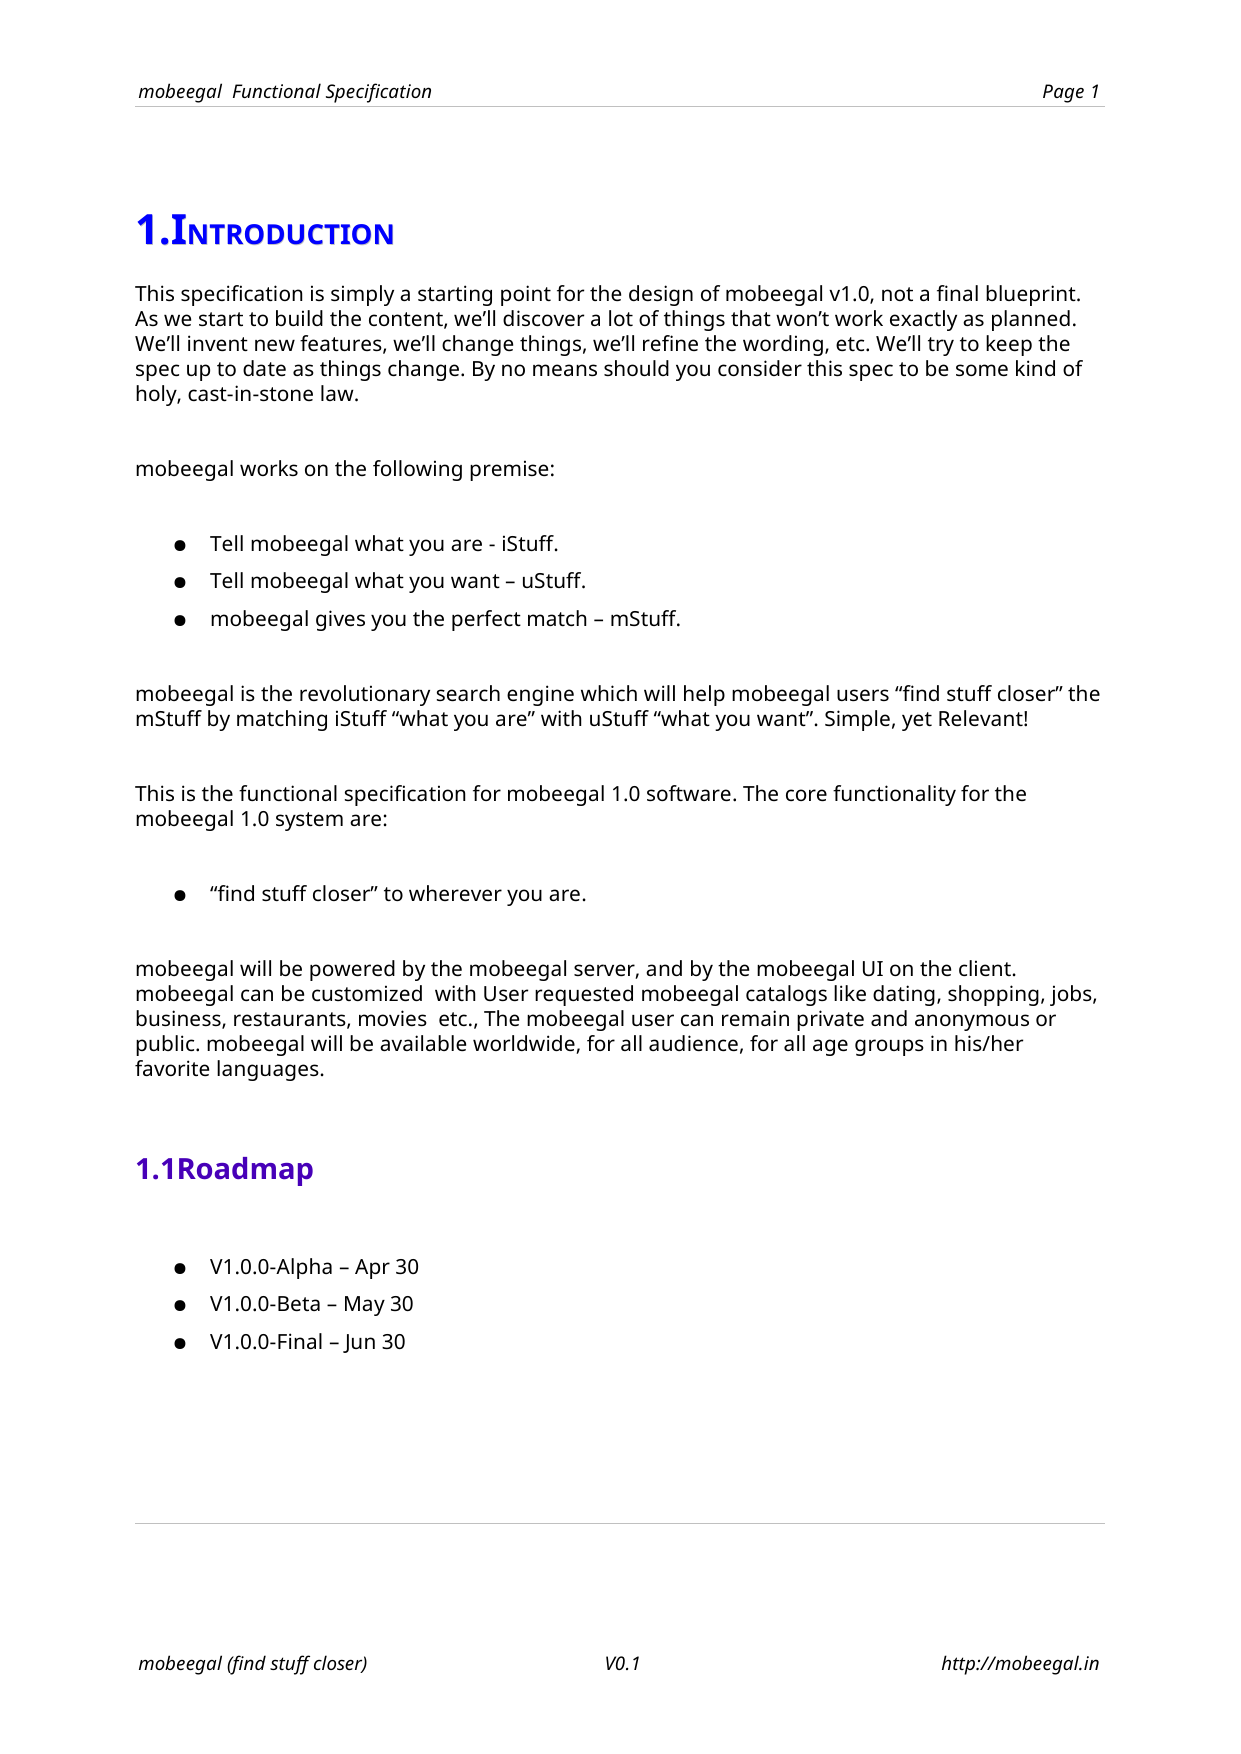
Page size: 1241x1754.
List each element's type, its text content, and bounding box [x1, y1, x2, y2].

list Tell mobeegal what you are - iStuff. [172, 531, 1105, 556]
text mobeegal is the revolutionary search engine which will help mobeegal users “find stuff closer” the mStuff by matching iStuff “what you are” with uStuff “what you want”. Simple, yet Relevant! [135, 681, 1105, 731]
list V1.0.0-Alpha – Apr 30 [172, 1254, 1105, 1279]
list “find stuff closer” to wherever you are. [172, 881, 1105, 906]
subtitle Introduction [135, 200, 1105, 256]
text mobeegal will be powered by the mobeegal server, and by the mobeegal UI on the client. mobeegal can be customized with User requested mobeegal catalogs like dating, shopping, jobs, business, restaurants, movies etc., The mobeegal user can remain private and anonymous or public. mobeegal will be available worldwide, for all audience, for all age groups in his/her favorite languages. [135, 956, 1105, 1081]
text mobeegal works on the following premise: [135, 456, 1105, 481]
subtitle Roadmap [135, 1148, 1105, 1188]
text This specification is simply a starting point for the design of mobeegal v1.0, not a final blueprint. As we start to build the content, we’ll discover a lot of things that won’t work exactly as planned. We’ll invent new features, we’ll change things, we’ll refine the wording, etc. We’ll try to keep the spec up to date as things change. By no means should you consider this spec to be some kind of holy, cast-in-stone law. [135, 281, 1105, 406]
text This is the functional specification for mobeegal 1.0 software. The core functionality for the mobeegal 1.0 system are: [135, 781, 1105, 831]
list V1.0.0-Final – Jun 30 [172, 1329, 1105, 1354]
list mobeegal gives you the perfect match – mStuff. [172, 606, 1105, 631]
list V1.0.0-Beta – May 30 [172, 1292, 1105, 1317]
list Tell mobeegal what you want – uStuff. [172, 569, 1105, 594]
